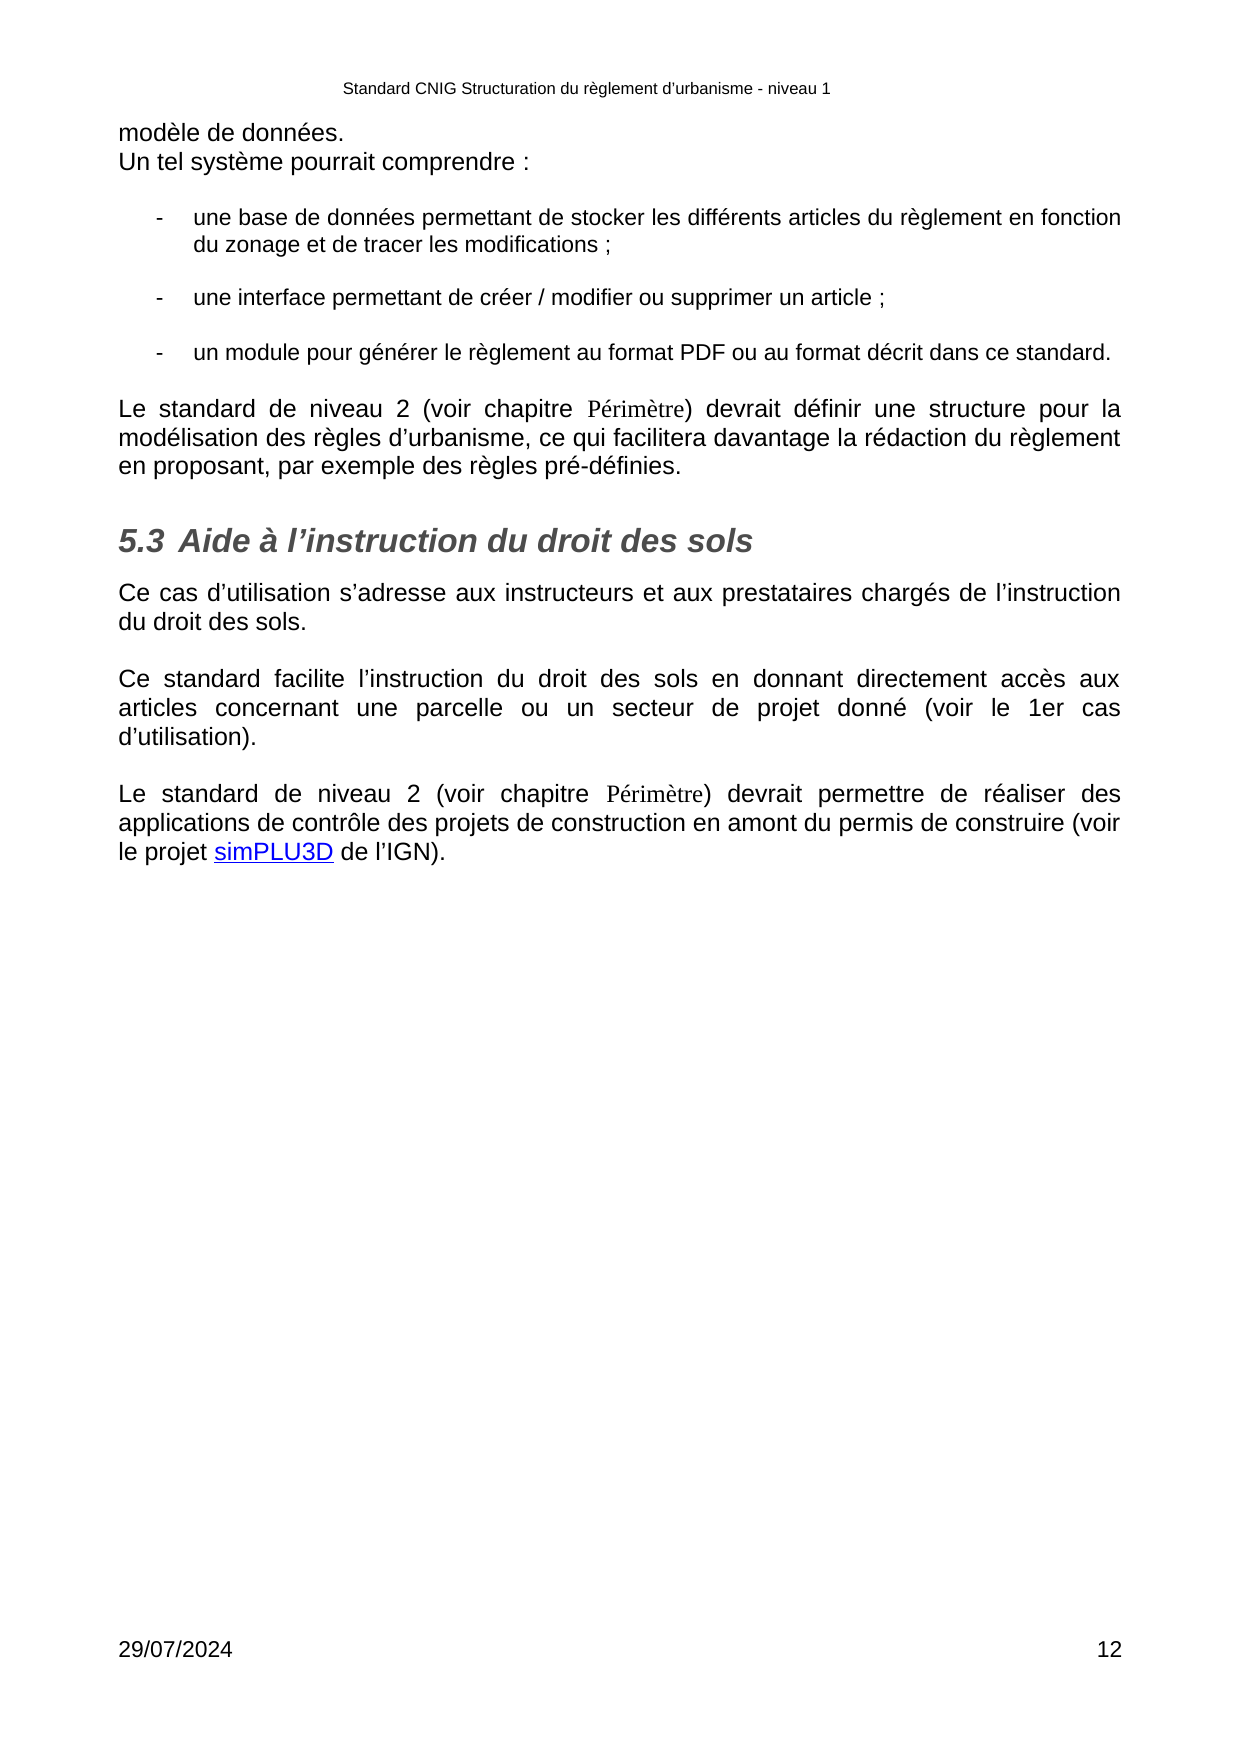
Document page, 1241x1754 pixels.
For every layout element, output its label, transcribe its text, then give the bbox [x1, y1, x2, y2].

text Un tel système pourrait comprendre : [118, 147, 1122, 176]
list une interface permettant de créer / modifier ou supprimer un article ; [156, 283, 1122, 310]
text Ce cas d’utilisation s’adresse aux instructeurs et aux prestataires chargés de l’instruction du droit des sols. [118, 578, 1122, 635]
text Ce standard facilite l’instruction du droit des sols en donnant directement accès aux articles concernant une parcelle ou un secteur de projet donné (voir le 1er cas d’utilisation). [118, 664, 1122, 750]
text Le standard de niveau 2 (voir chapitre Périmètre) devrait définir une structure pour la modélisation des règles d’urbanisme, ce qui facilitera davantage la rédaction du règlement en proposant, par exemple des règles pré-définies. [118, 394, 1122, 480]
subtitle Aide à l’instruction du droit des sols [118, 521, 1122, 559]
list un module pour générer le règlement au format PDF ou au format décrit dans ce standard. [156, 338, 1122, 365]
list une base de données permettant de stocker les différents articles du règlement en fonction du zonage et de tracer les modifications ; [156, 204, 1122, 257]
text Le standard de niveau 2 (voir chapitre Périmètre) devrait permettre de réaliser des applications de contrôle des projets de construction en amont du permis de construire (voir le projet simPLU3D de l’IGN). [118, 779, 1122, 866]
text modèle de données. [118, 118, 1122, 147]
